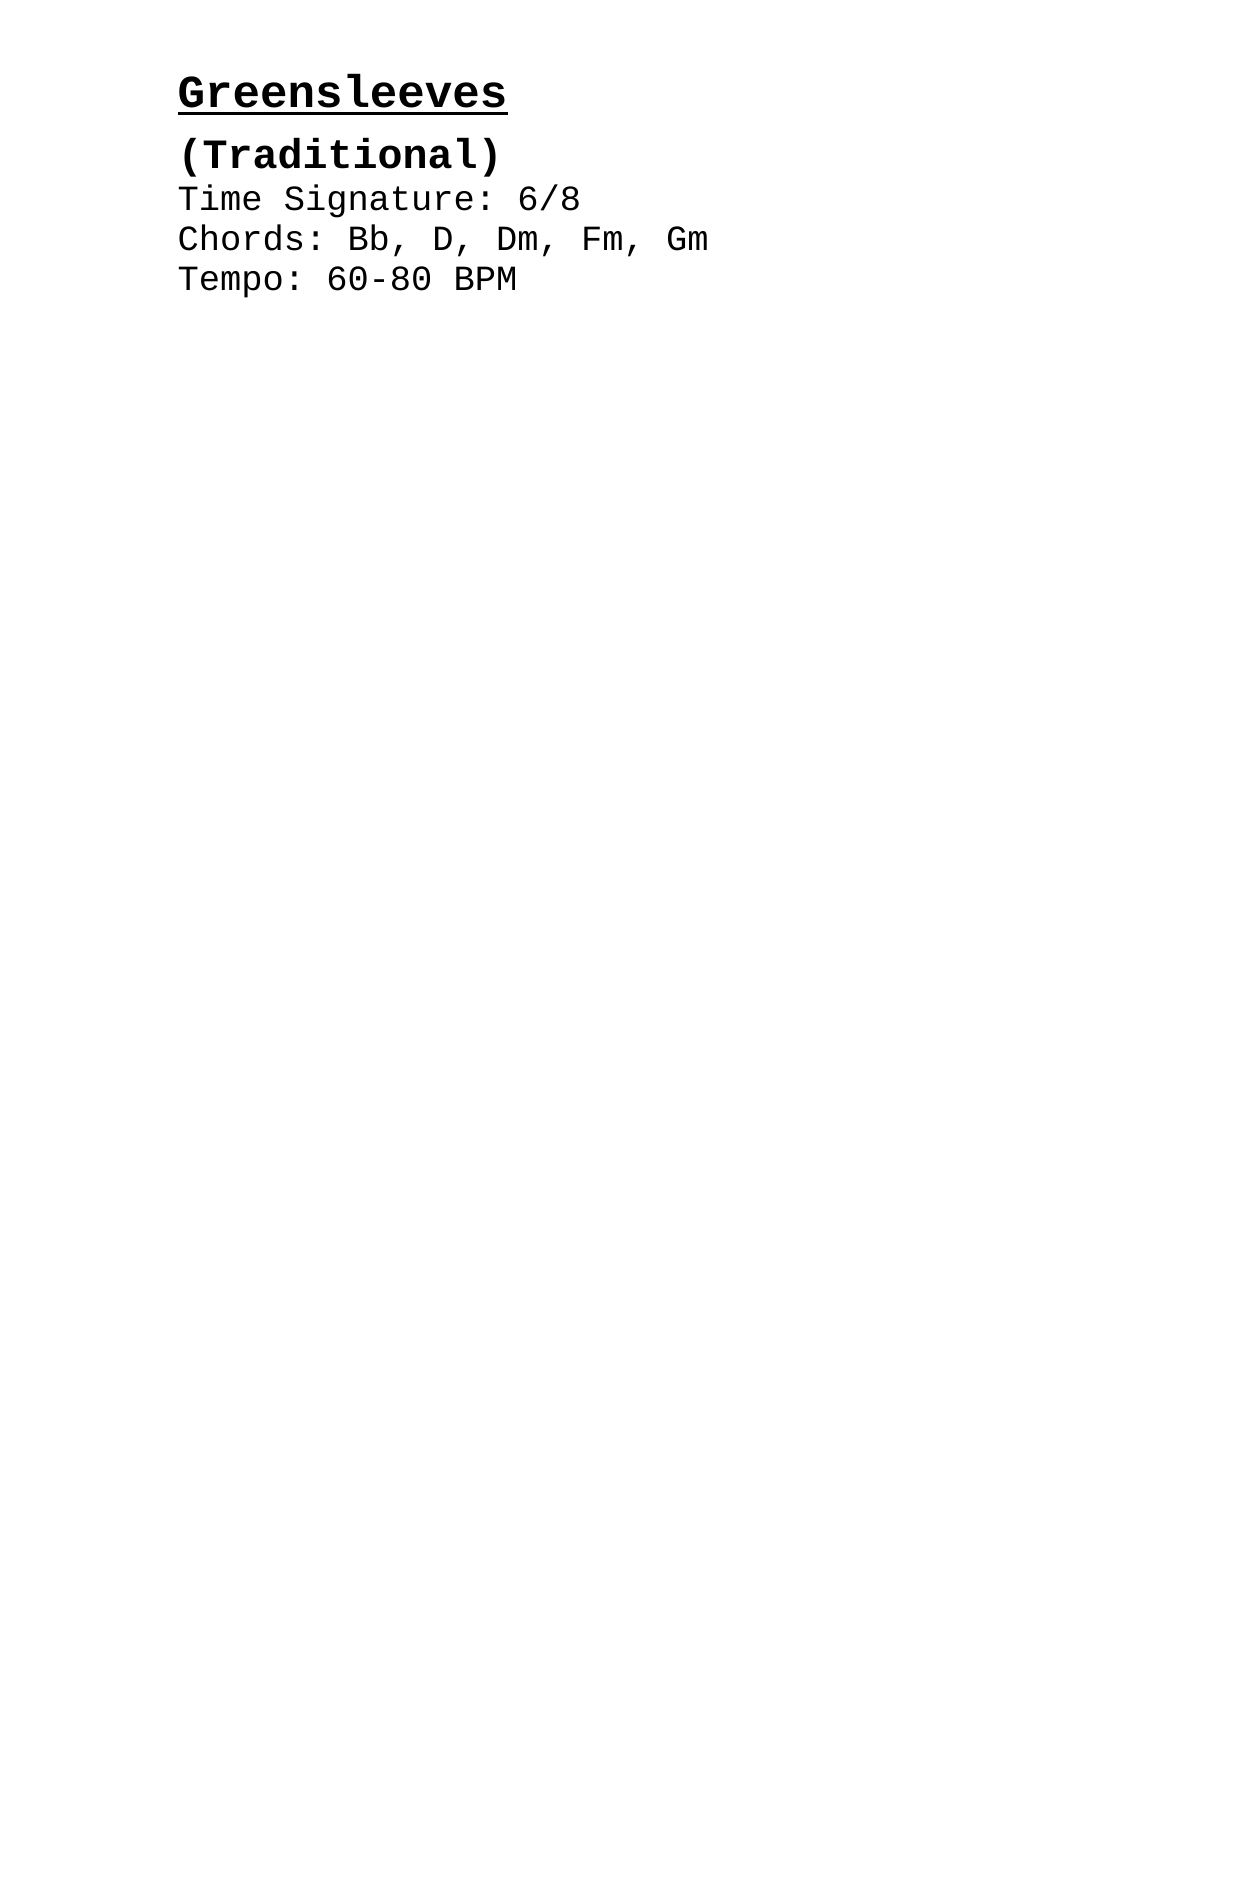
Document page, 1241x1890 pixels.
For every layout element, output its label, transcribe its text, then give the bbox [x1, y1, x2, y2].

subtitle (Traditional) [177, 134, 1196, 181]
text Time Signature: 6/8 [177, 181, 1196, 221]
subtitle Greensleeves [177, 69, 1196, 121]
text Chords: Bb, D, Dm, Fm, Gm [177, 221, 1196, 261]
text Tempo: 60-80 BPM [177, 261, 1196, 301]
